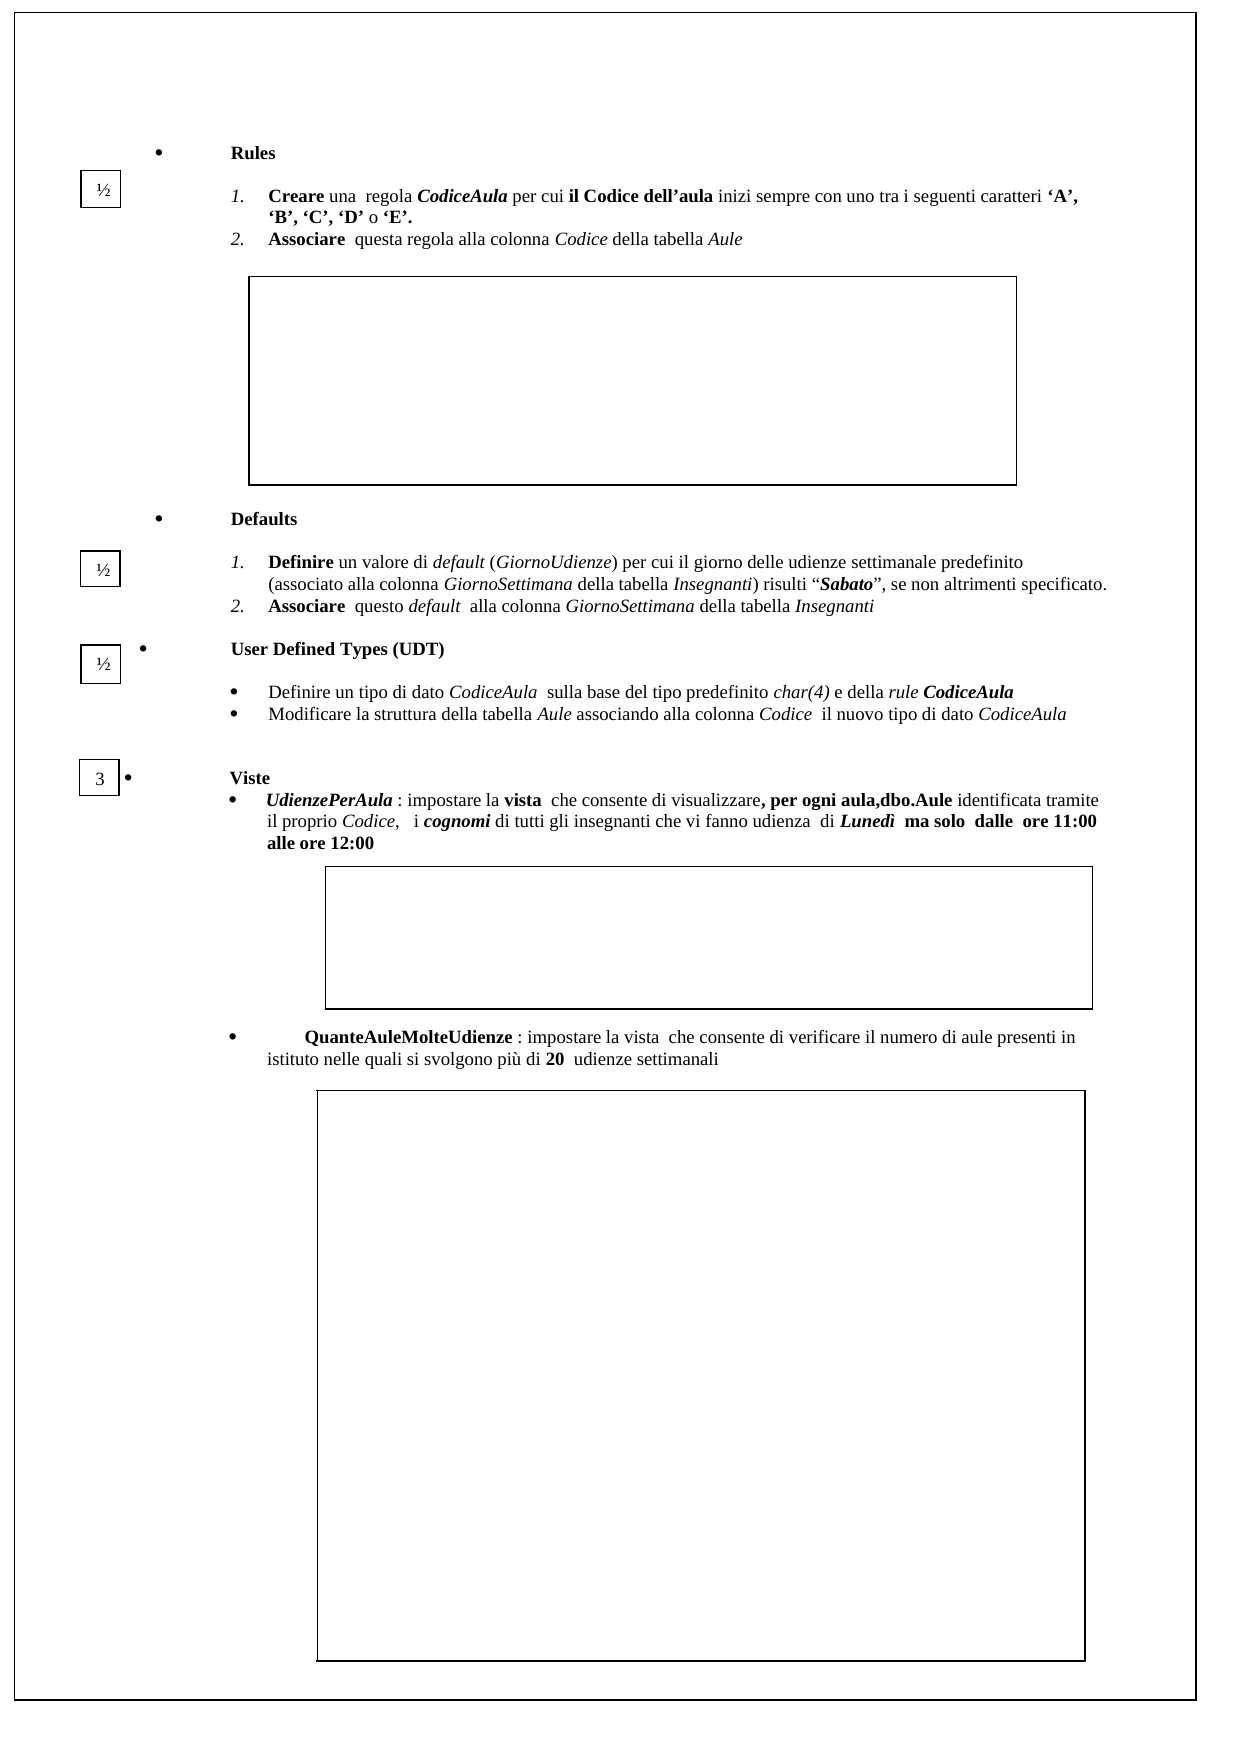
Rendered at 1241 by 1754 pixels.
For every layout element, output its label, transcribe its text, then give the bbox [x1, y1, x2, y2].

list User Defined Types (UDT) [82, 646, 120, 683]
list ½ [96, 653, 105, 675]
text ½ [96, 179, 105, 199]
text ½ [96, 559, 104, 578]
text 3 [95, 768, 103, 787]
